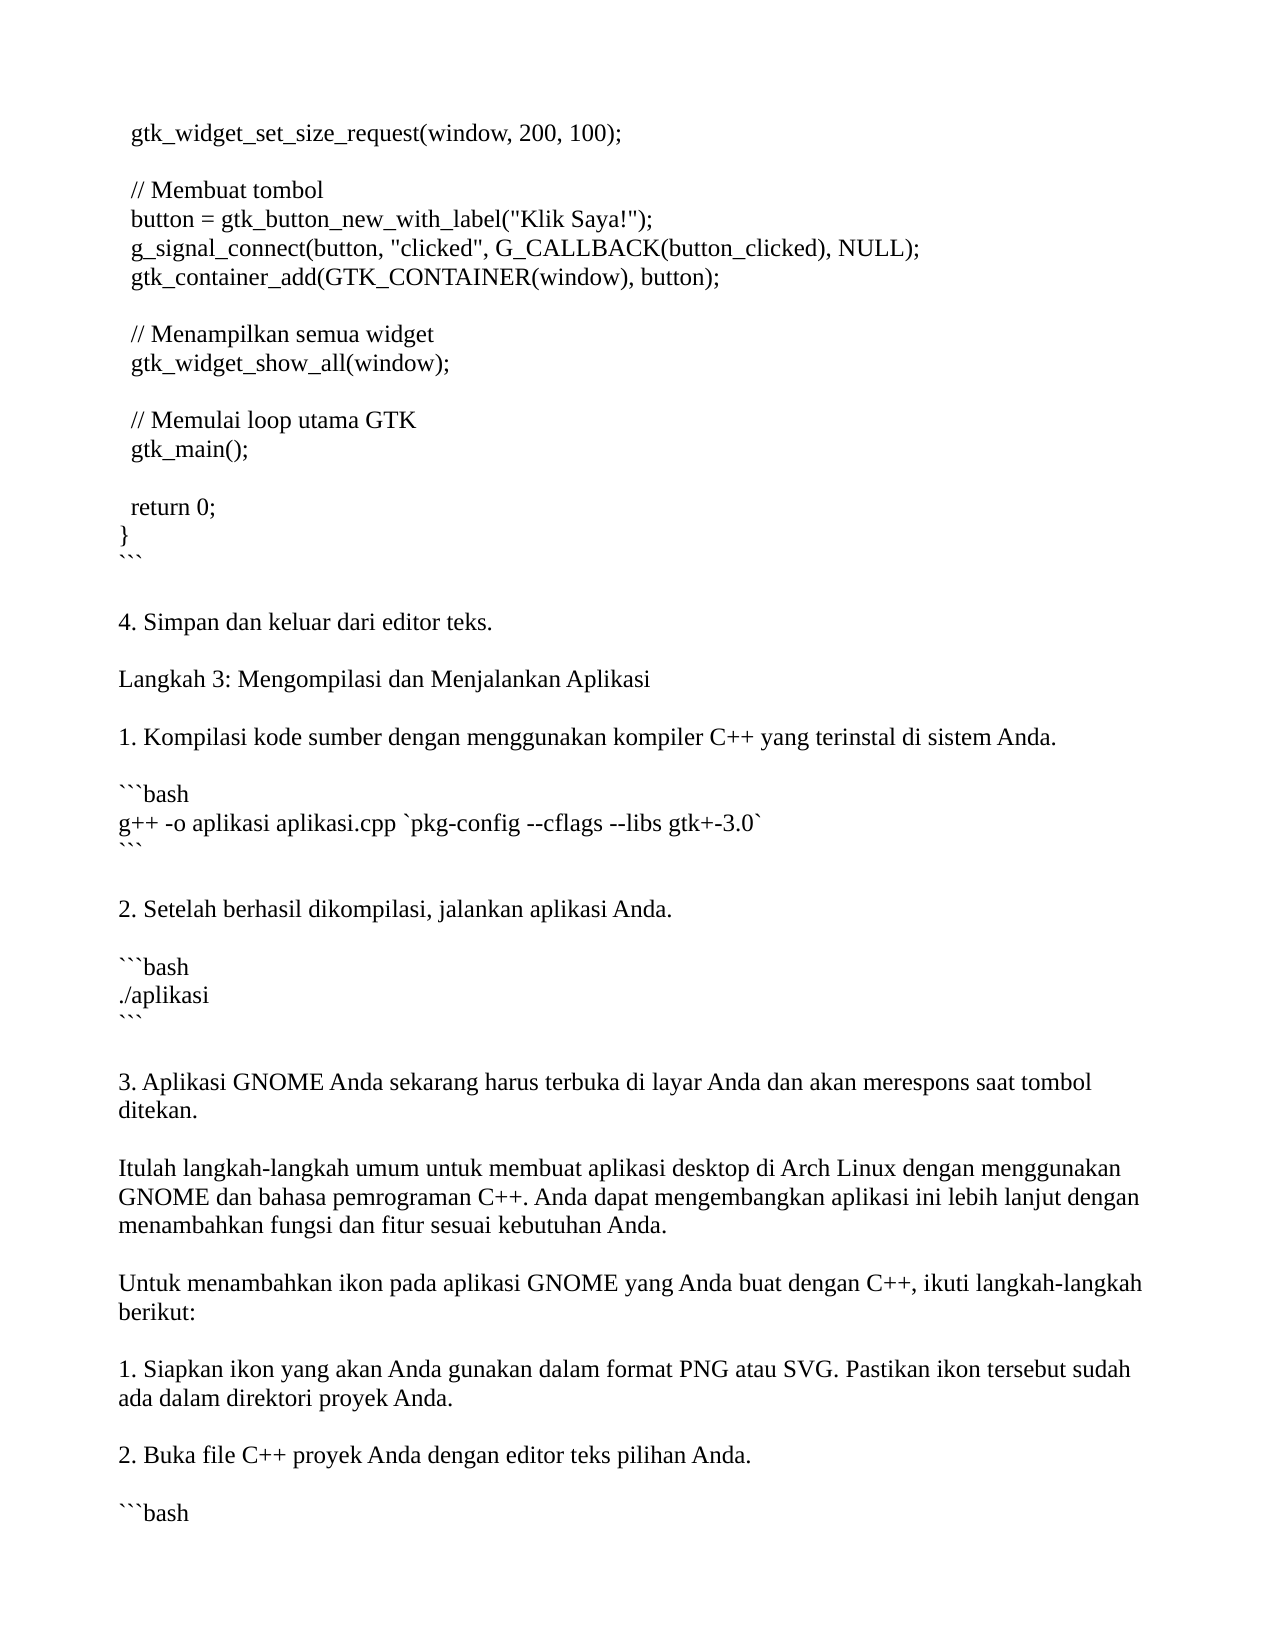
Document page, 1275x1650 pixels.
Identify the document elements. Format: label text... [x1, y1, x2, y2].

text g++ -o aplikasi aplikasi.cpp `pkg-config --cflags --libs gtk+-3.0` [118, 808, 1157, 837]
text 2. Buka file C++ proyek Anda dengan editor teks pilihan Anda. [118, 1441, 1157, 1469]
text ./aplikasi [118, 981, 1157, 1009]
text ```bash [118, 1498, 1157, 1527]
text Untuk menambahkan ikon pada aplikasi GNOME yang Anda buat dengan C++, ikuti langkah-langkah berikut: [118, 1268, 1157, 1326]
text // Menampilkan semua widget [118, 319, 1157, 348]
text gtk_container_add(GTK_CONTAINER(window), button); [118, 262, 1157, 291]
text button = gtk_button_new_with_label("Klik Saya!"); [118, 204, 1157, 233]
text Langkah 3: Mengompilasi dan Menjalankan Aplikasi [118, 664, 1157, 693]
text 3. Aplikasi GNOME Anda sekarang harus terbuka di layar Anda dan akan merespons saat tombol ditekan. [118, 1067, 1157, 1124]
text ``` [118, 1009, 1157, 1038]
text gtk_main(); [118, 434, 1157, 463]
text 2. Setelah berhasil dikompilasi, jalankan aplikasi Anda. [118, 894, 1157, 923]
text ```bash [118, 779, 1157, 808]
text // Membuat tombol [118, 176, 1157, 204]
text 1. Siapkan ikon yang akan Anda gunakan dalam format PNG atau SVG. Pastikan ikon tersebut sudah ada dalam direktori proyek Anda. [118, 1354, 1157, 1412]
text gtk_widget_set_size_request(window, 200, 100); [118, 118, 1157, 147]
text 4. Simpan dan keluar dari editor teks. [118, 607, 1157, 636]
text 1. Kompilasi kode sumber dengan menggunakan kompiler C++ yang terinstal di sistem Anda. [118, 722, 1157, 751]
text ```bash [118, 952, 1157, 981]
text Itulah langkah-langkah umum untuk membuat aplikasi desktop di Arch Linux dengan menggunakan GNOME dan bahasa pemrograman C++. Anda dapat mengembangkan aplikasi ini lebih lanjut dengan menambahkan fungsi dan fitur sesuai kebutuhan Anda. [118, 1153, 1157, 1239]
text // Memulai loop utama GTK [118, 406, 1157, 434]
text } [118, 521, 1157, 549]
text g_signal_connect(button, "clicked", G_CALLBACK(button_clicked), NULL); [118, 233, 1157, 262]
text ``` [118, 837, 1157, 866]
text ``` [118, 549, 1157, 578]
text gtk_widget_show_all(window); [118, 348, 1157, 377]
text return 0; [118, 492, 1157, 521]
